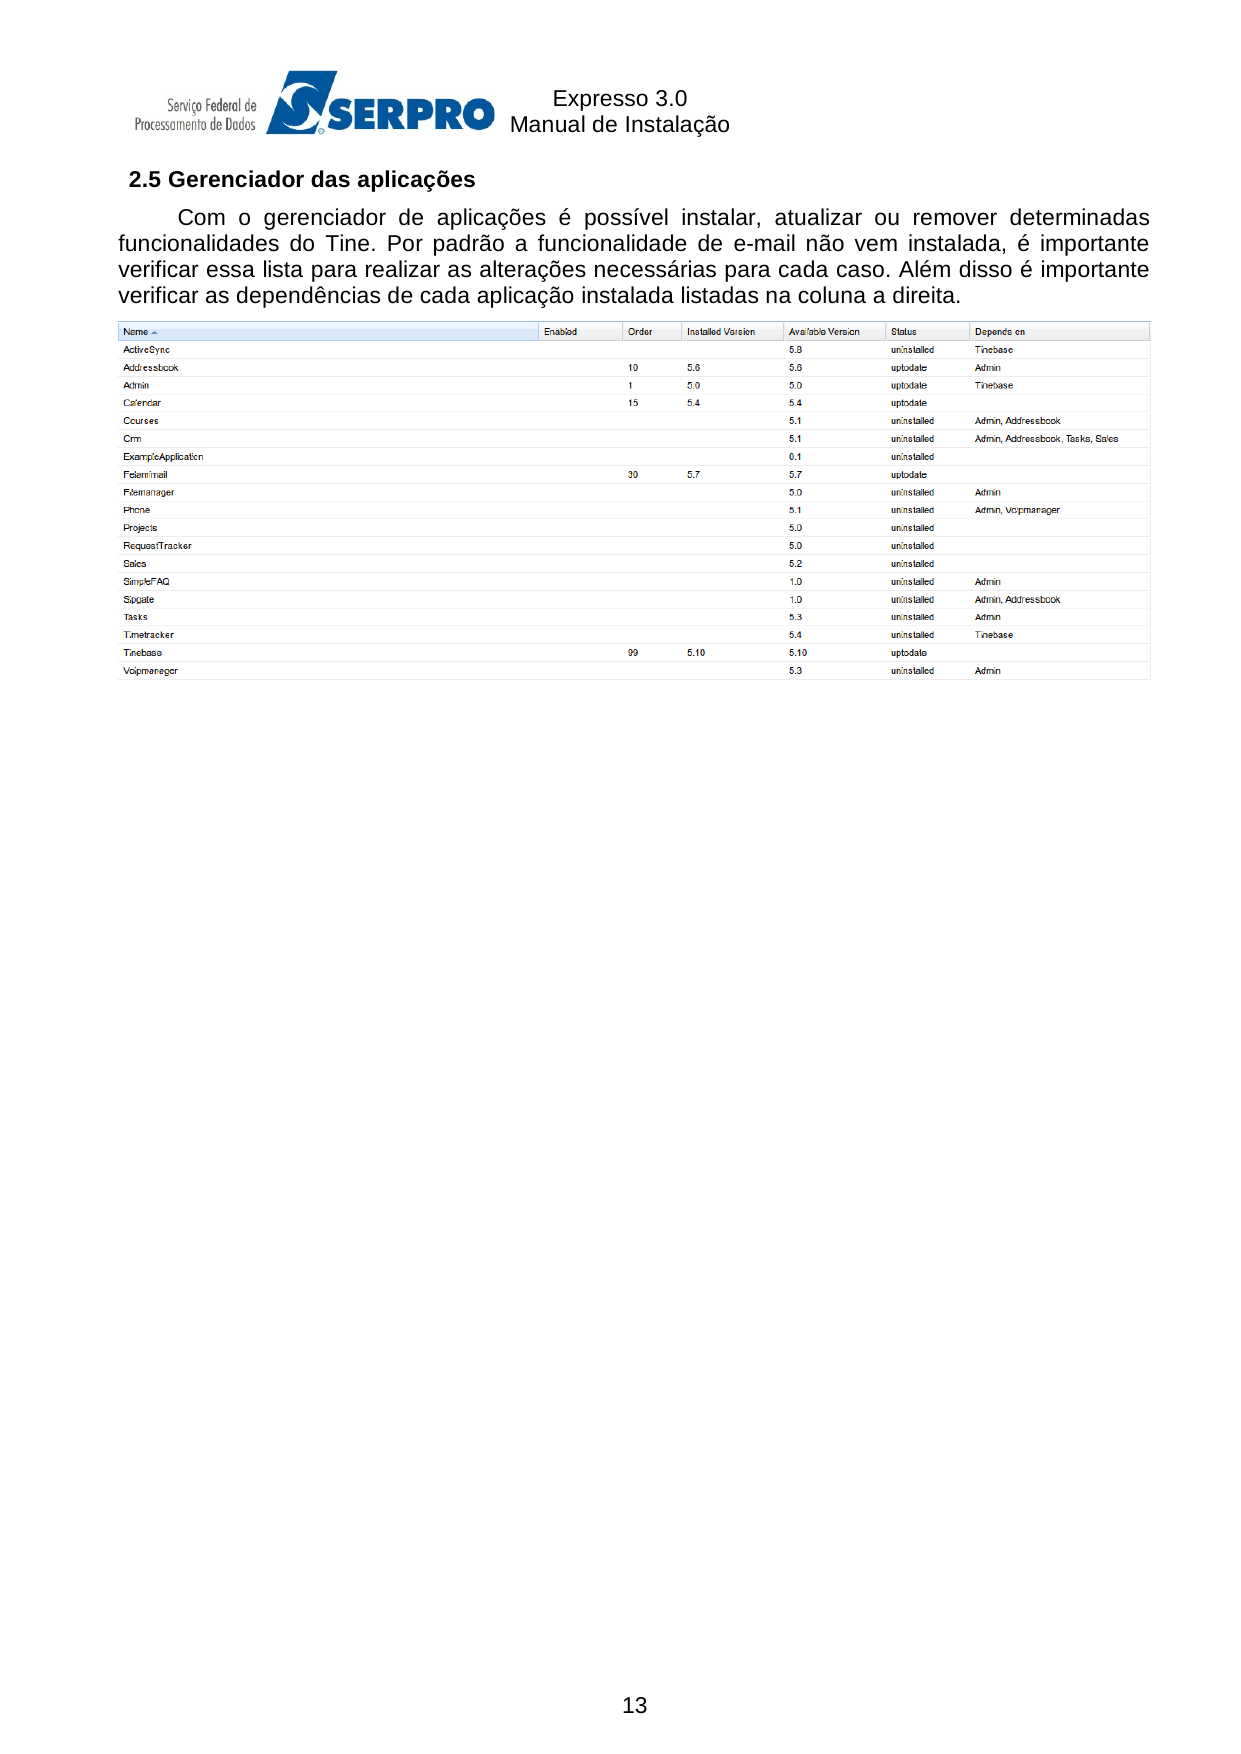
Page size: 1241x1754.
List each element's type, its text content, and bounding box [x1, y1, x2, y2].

picture [118, 321, 1152, 682]
text Com o gerenciador de aplicações é possível instalar, atualizar ou remover determinadas funcionalidades do Tine. Por padrão a funcionalidade de e-mail não vem instalada, é importante verificar essa lista para realizar as alterações necessárias para cada caso. Além disso é importante verificar as dependências de cada aplicação instalada listadas na coluna a direita. [118, 204, 1152, 309]
picture [135, 70, 495, 135]
subtitle Gerenciador das aplicações [122, 167, 1152, 193]
